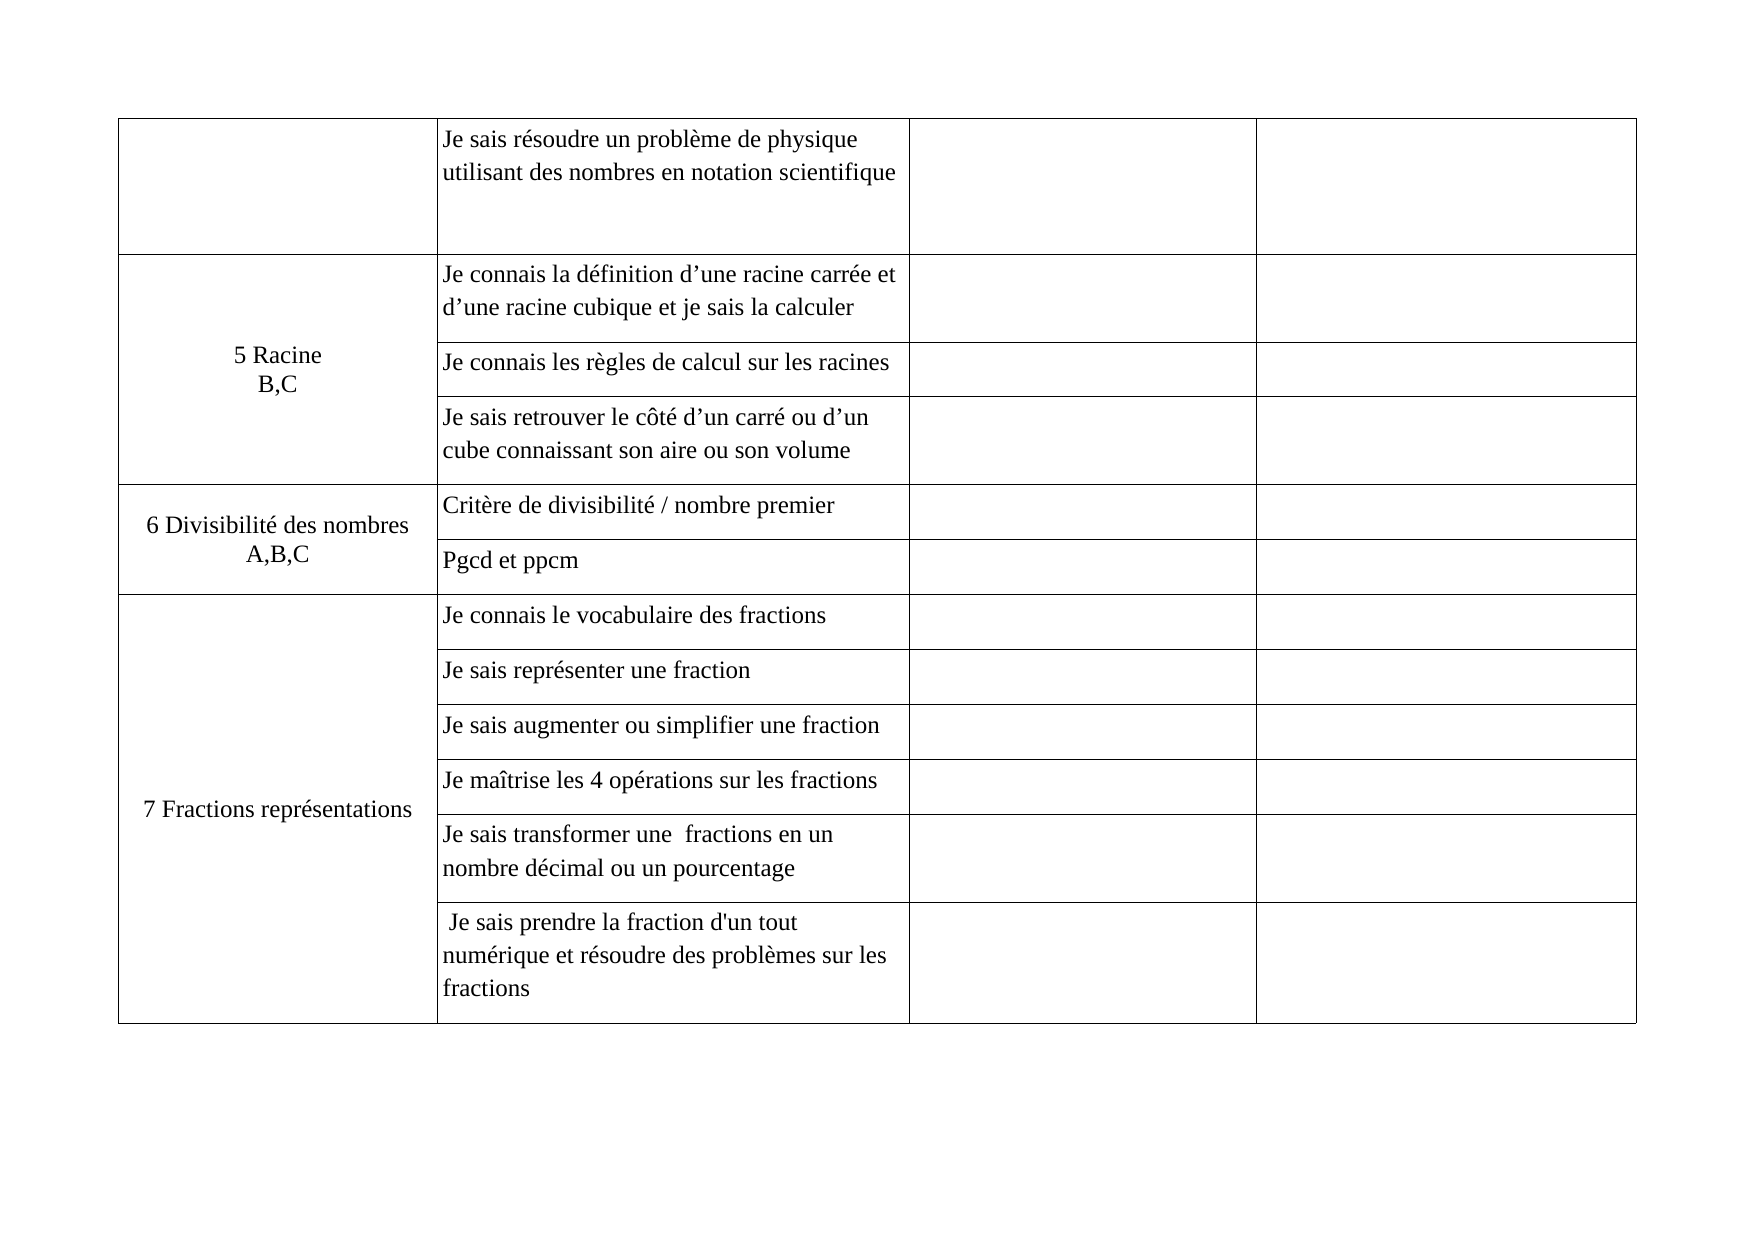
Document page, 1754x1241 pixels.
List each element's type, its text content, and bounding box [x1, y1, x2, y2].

table_cell [1257, 760, 1636, 814]
table_cell [1257, 540, 1636, 594]
table_cell Je maîtrise les 4 opérations sur les fractions [438, 760, 909, 814]
table_cell [910, 255, 1256, 342]
table_cell [910, 650, 1256, 704]
table_cell Je sais résoudre un problème de physique utilisant des nombres en notation scientifique [438, 119, 909, 254]
table_cell 7 Fractions représentations [119, 595, 437, 1023]
table_cell [910, 485, 1256, 539]
table_cell Je sais prendre la fraction d'un tout numérique et résoudre des problèmes sur les fractions [438, 903, 909, 1023]
table_cell [1257, 485, 1636, 539]
table_cell Je sais retrouver le côté d’un carré ou d’un cube connaissant son aire ou son volume [438, 397, 909, 484]
table_cell Je sais représenter une fraction [438, 650, 909, 704]
table_cell [1257, 255, 1636, 342]
table_cell Critère de divisibilité / nombre premier [438, 485, 909, 539]
table_cell [910, 595, 1256, 649]
table_cell [1257, 119, 1636, 254]
table_cell 5 Racine B,C [119, 255, 437, 484]
table_cell [1257, 705, 1636, 759]
table_cell [1257, 343, 1636, 396]
table_cell [910, 540, 1256, 594]
table_cell [1257, 397, 1636, 484]
table_cell [910, 705, 1256, 759]
table_cell [119, 119, 437, 254]
table_cell [910, 343, 1256, 396]
table_cell [910, 119, 1256, 254]
table_cell [1257, 815, 1636, 902]
table_cell [1257, 650, 1636, 704]
table_cell 6 Divisibilité des nombres A,B,C [119, 485, 437, 594]
table_cell [910, 397, 1256, 484]
table_cell [1257, 595, 1636, 649]
table_cell [910, 815, 1256, 902]
table_cell Je connais les règles de calcul sur les racines [438, 343, 909, 396]
table_cell Je sais augmenter ou simplifier une fraction [438, 705, 909, 759]
table_cell Je connais la définition d’une racine carrée et d’une racine cubique et je sais la calculer [438, 255, 909, 342]
table_cell Pgcd et ppcm [438, 540, 909, 594]
table_cell [910, 760, 1256, 814]
table_cell [910, 903, 1256, 1023]
table_cell Je connais le vocabulaire des fractions [438, 595, 909, 649]
table_cell Je sais transformer une fractions en un nombre décimal ou un pourcentage [438, 815, 909, 902]
table_cell [1257, 903, 1636, 1023]
